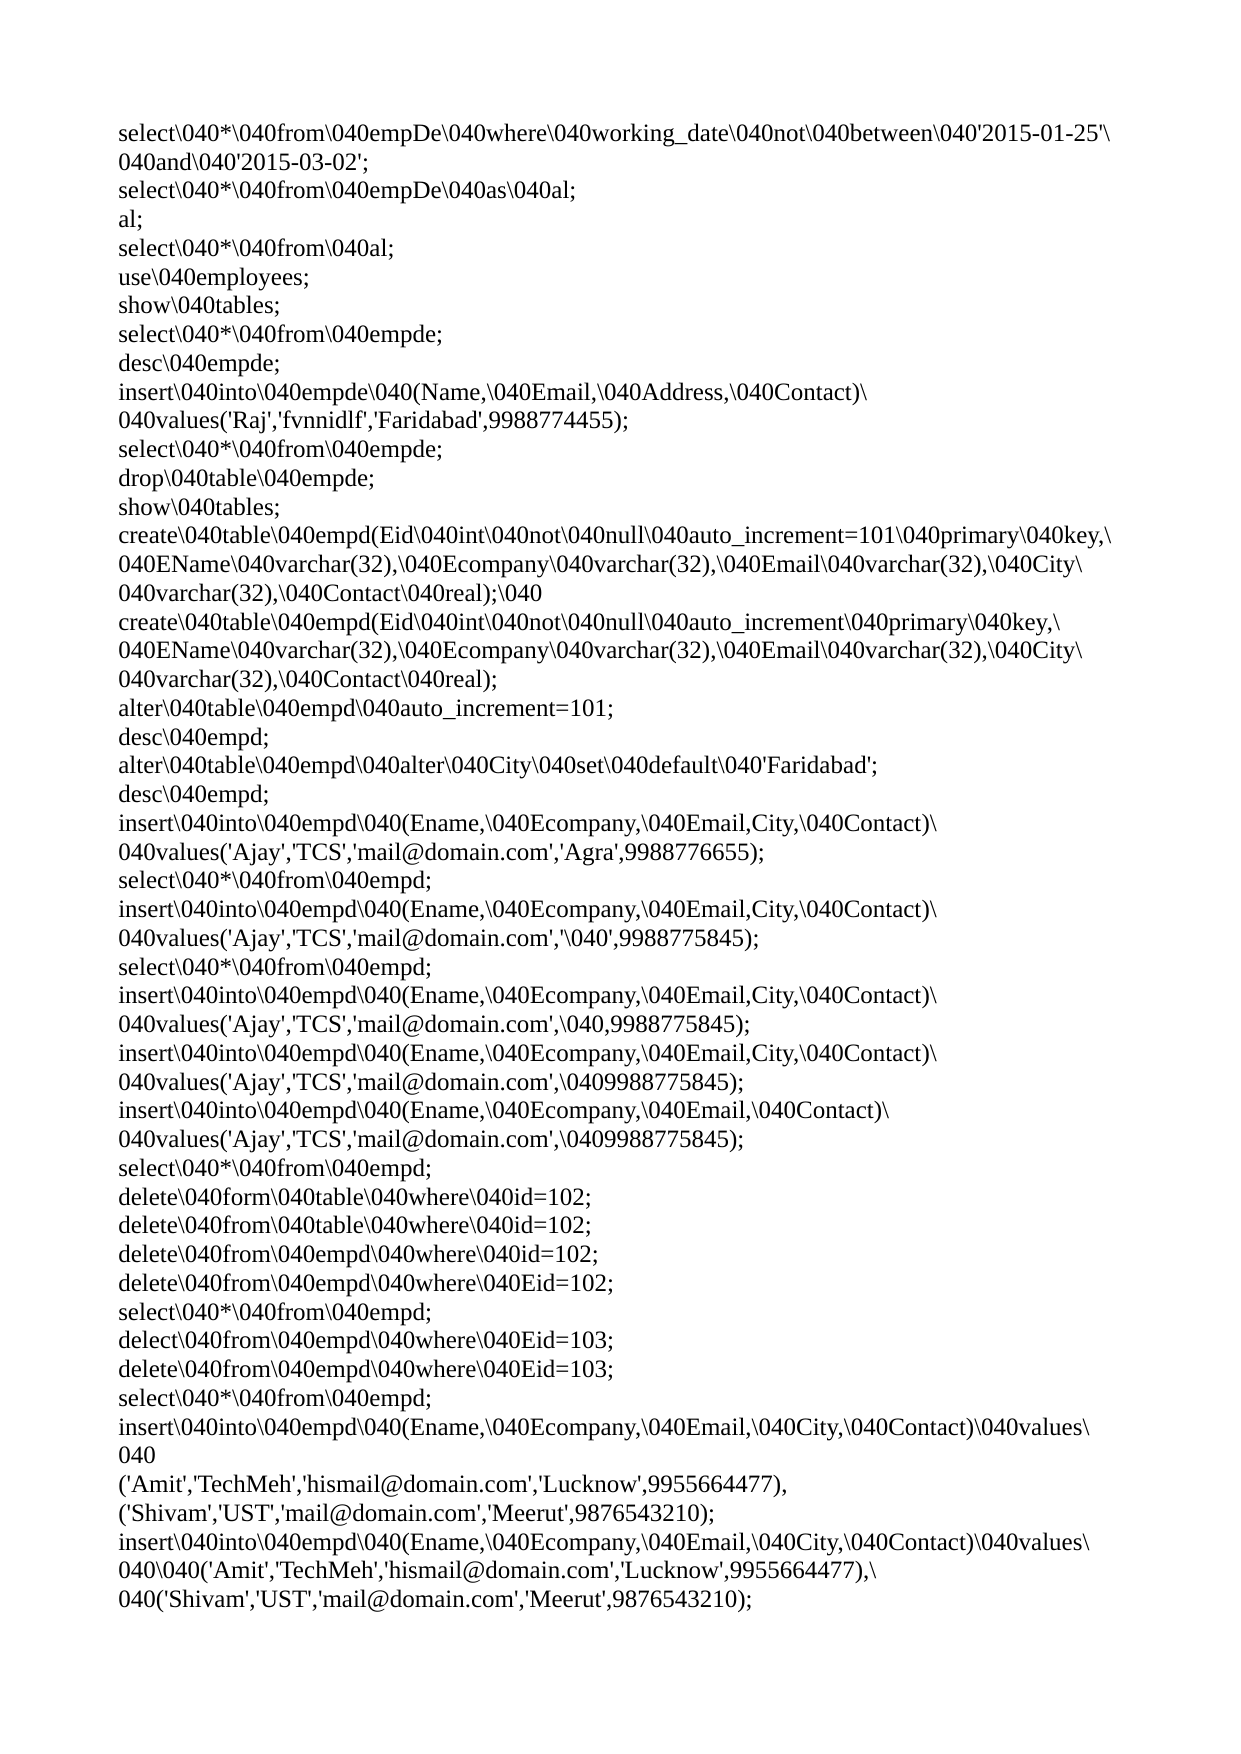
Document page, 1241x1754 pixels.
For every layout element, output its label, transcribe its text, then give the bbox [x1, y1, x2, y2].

text al; [118, 204, 1122, 233]
text desc\040empd; [118, 779, 1122, 808]
text delete\040from\040empd\040where\040id=102; [118, 1239, 1122, 1268]
text desc\040empd; [118, 722, 1122, 751]
text delect\040from\040empd\040where\040Eid=103; [118, 1326, 1122, 1354]
text select\040*\040from\040empd; [118, 1297, 1122, 1326]
text show\040tables; [118, 291, 1122, 319]
text select\040*\040from\040empDe\040where\040working_date\040not\040between\040'2015-01-25'\040and\040'2015-03-02'; [118, 118, 1122, 176]
text delete\040from\040empd\040where\040Eid=103; [118, 1354, 1122, 1383]
text select\040*\040from\040empd; [118, 1153, 1122, 1182]
text insert\040into\040empd\040(Ename,\040Ecompany,\040Email,\040City,\040Contact)\040values\040 [118, 1412, 1122, 1469]
text create\040table\040empd(Eid\040int\040not\040null\040auto_increment=101\040primary\040key,\040EName\040varchar(32),\040Ecompany\040varchar(32),\040Email\040varchar(32),\040City\040varchar(32),\040Contact\040real);\040 [118, 521, 1122, 607]
text ('Shivam','UST','mail@domain.com','Meerut',9876543210); [118, 1498, 1122, 1527]
text insert\040into\040empde\040(Name,\040Email,\040Address,\040Contact)\040values('Raj','fvnnidlf','Faridabad',9988774455); [118, 377, 1122, 434]
text insert\040into\040empd\040(Ename,\040Ecompany,\040Email,City,\040Contact)\040values('Ajay','TCS','mail@domain.com',\0409988775845); [118, 1038, 1122, 1096]
text insert\040into\040empd\040(Ename,\040Ecompany,\040Email,\040Contact)\040values('Ajay','TCS','mail@domain.com',\0409988775845); [118, 1096, 1122, 1153]
text select\040*\040from\040al; [118, 233, 1122, 262]
text use\040employees; [118, 262, 1122, 291]
text insert\040into\040empd\040(Ename,\040Ecompany,\040Email,\040City,\040Contact)\040values\040\040('Amit','TechMeh','hismail@domain.com','Lucknow',9955664477),\040('Shivam','UST','mail@domain.com','Meerut',9876543210); [118, 1527, 1122, 1613]
text insert\040into\040empd\040(Ename,\040Ecompany,\040Email,City,\040Contact)\040values('Ajay','TCS','mail@domain.com','\040',9988775845); [118, 894, 1122, 952]
text insert\040into\040empd\040(Ename,\040Ecompany,\040Email,City,\040Contact)\040values('Ajay','TCS','mail@domain.com','Agra',9988776655); [118, 808, 1122, 866]
text select\040*\040from\040empDe\040as\040al; [118, 176, 1122, 204]
text delete\040form\040table\040where\040id=102; [118, 1182, 1122, 1211]
text select\040*\040from\040empde; [118, 434, 1122, 463]
text select\040*\040from\040empd; [118, 952, 1122, 981]
text ('Amit','TechMeh','hismail@domain.com','Lucknow',9955664477), [118, 1469, 1122, 1498]
text delete\040from\040empd\040where\040Eid=102; [118, 1268, 1122, 1297]
text alter\040table\040empd\040alter\040City\040set\040default\040'Faridabad'; [118, 751, 1122, 779]
text alter\040table\040empd\040auto_increment=101; [118, 693, 1122, 722]
text select\040*\040from\040empd; [118, 1383, 1122, 1412]
text delete\040from\040table\040where\040id=102; [118, 1211, 1122, 1239]
text select\040*\040from\040empd; [118, 866, 1122, 894]
text show\040tables; [118, 492, 1122, 521]
text create\040table\040empd(Eid\040int\040not\040null\040auto_increment\040primary\040key,\040EName\040varchar(32),\040Ecompany\040varchar(32),\040Email\040varchar(32),\040City\040varchar(32),\040Contact\040real); [118, 607, 1122, 693]
text insert\040into\040empd\040(Ename,\040Ecompany,\040Email,City,\040Contact)\040values('Ajay','TCS','mail@domain.com',\040,9988775845); [118, 981, 1122, 1038]
text desc\040empde; [118, 348, 1122, 377]
text select\040*\040from\040empde; [118, 319, 1122, 348]
text drop\040table\040empde; [118, 463, 1122, 492]
